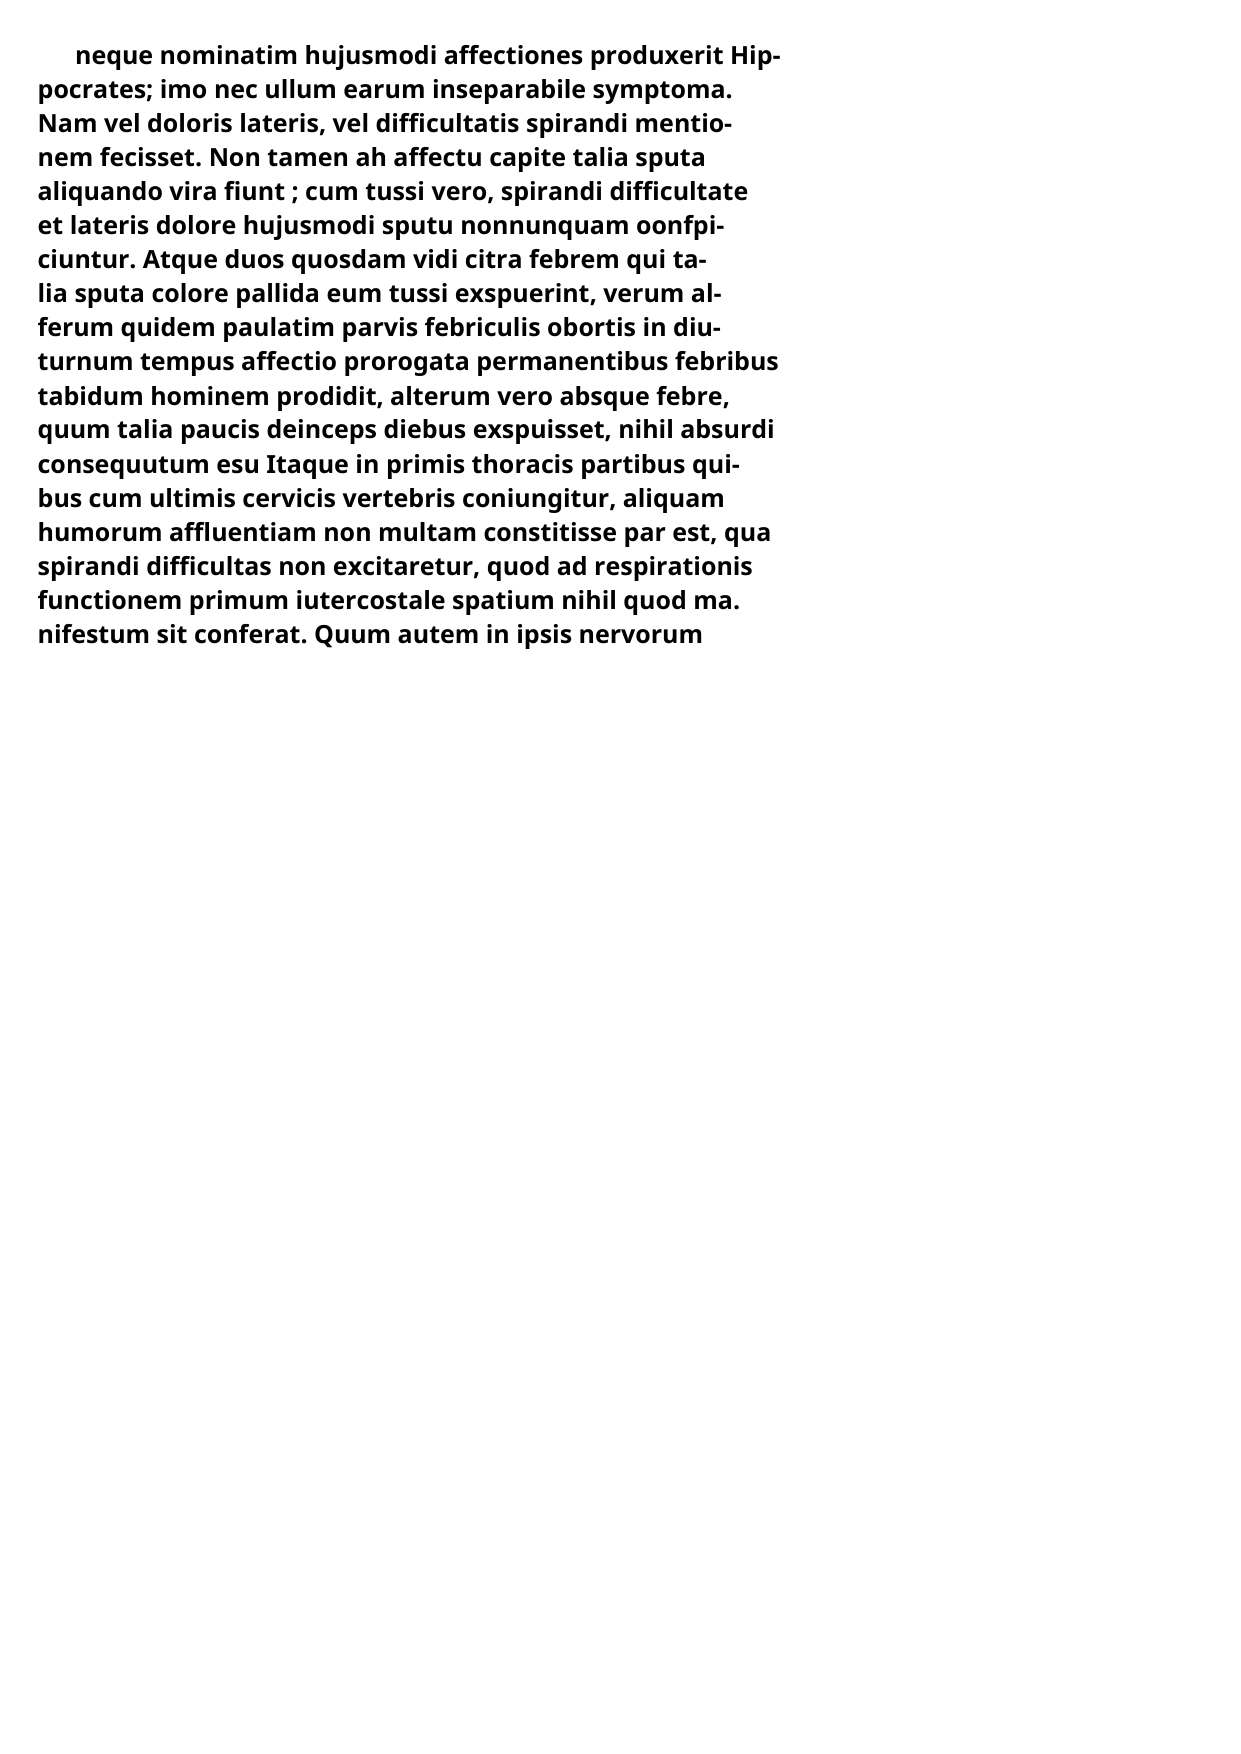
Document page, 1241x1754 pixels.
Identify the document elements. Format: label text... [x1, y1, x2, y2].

text neque nominatim hujusmodi affectiones produxerit Hip- pocrates; imo nec ullum earum inseparabile symptoma. Nam vel doloris lateris, vel difficultatis spirandi mentio- nem fecisset. Non tamen ah affectu capite talia sputa aliquando vira fiunt ; cum tussi vero, spirandi difficultate et lateris dolore hujusmodi sputu nonnunquam oonfpi- ciuntur. Atque duos quosdam vidi citra febrem qui ta- lia sputa colore pallida eum tussi exspuerint, verum al- ferum quidem paulatim parvis febriculis obortis in diu- turnum tempus affectio prorogata permanentibus febribus tabidum hominem prodidit, alterum vero absque febre, quum talia paucis deinceps diebus exspuisset, nihil absurdi consequutum esu Itaque in primis thoracis partibus qui- bus cum ultimis cervicis vertebris coniungitur, aliquam humorum affluentiam non multam constitisse par est, qua spirandi difficultas non excitaretur, quod ad respirationis functionem primum iutercostale spatium nihil quod ma. nifestum sit conferat. Quum autem in ipsis nervorum [37, 37, 1203, 651]
